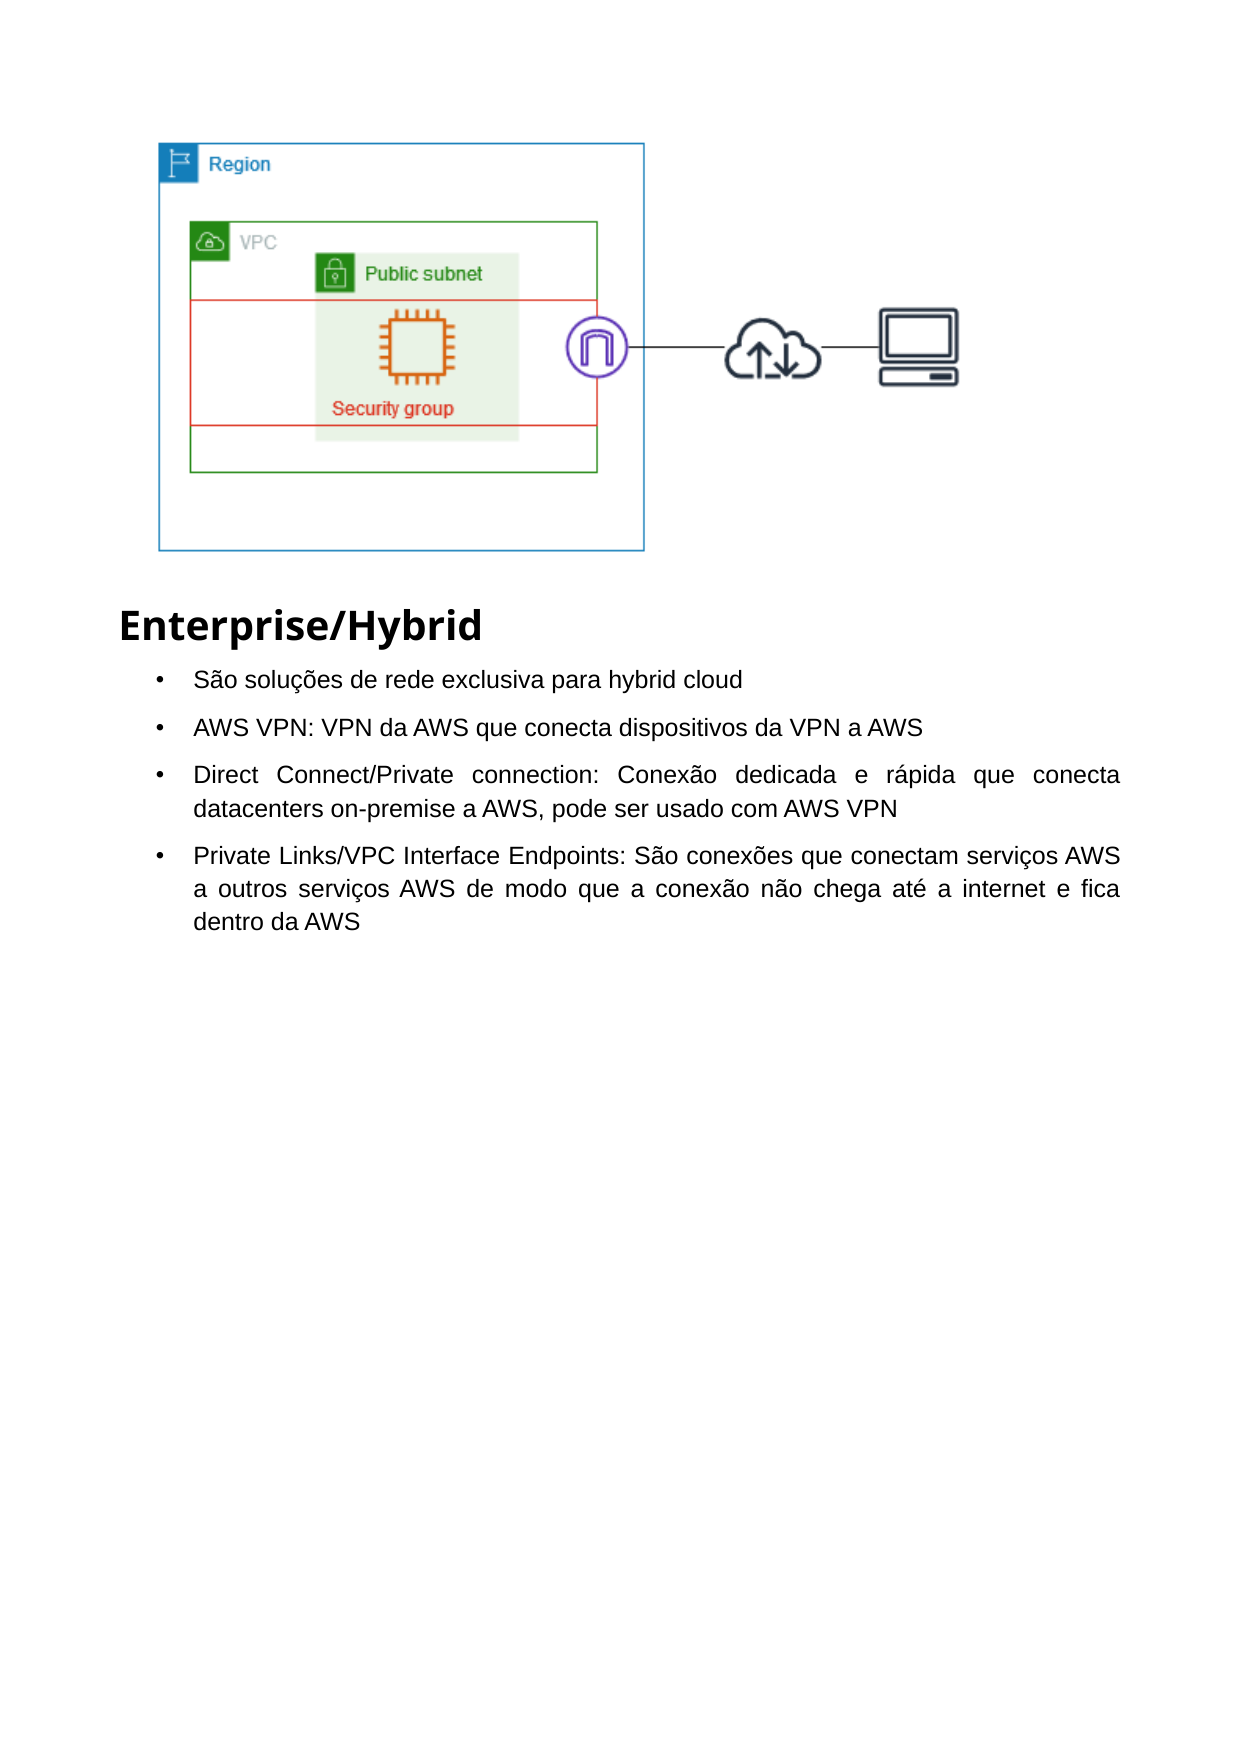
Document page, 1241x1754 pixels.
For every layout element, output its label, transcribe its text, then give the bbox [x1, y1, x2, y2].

list São soluções de rede exclusiva para hybrid cloud [156, 665, 1122, 694]
picture [154, 118, 1086, 558]
list Direct Connect/Private connection: Conexão dedicada e rápida que conecta datacenters on-premise a AWS, pode ser usado com AWS VPN [156, 760, 1122, 822]
list AWS VPN: VPN da AWS que conecta dispositivos da VPN a AWS [156, 713, 1122, 742]
list Private Links/VPC Interface Endpoints: São conexões que conectam serviços AWS a outros serviços AWS de modo que a conexão não chega até a internet e fica dentro da AWS [156, 841, 1122, 936]
subtitle Enterprise/Hybrid [118, 597, 1122, 652]
